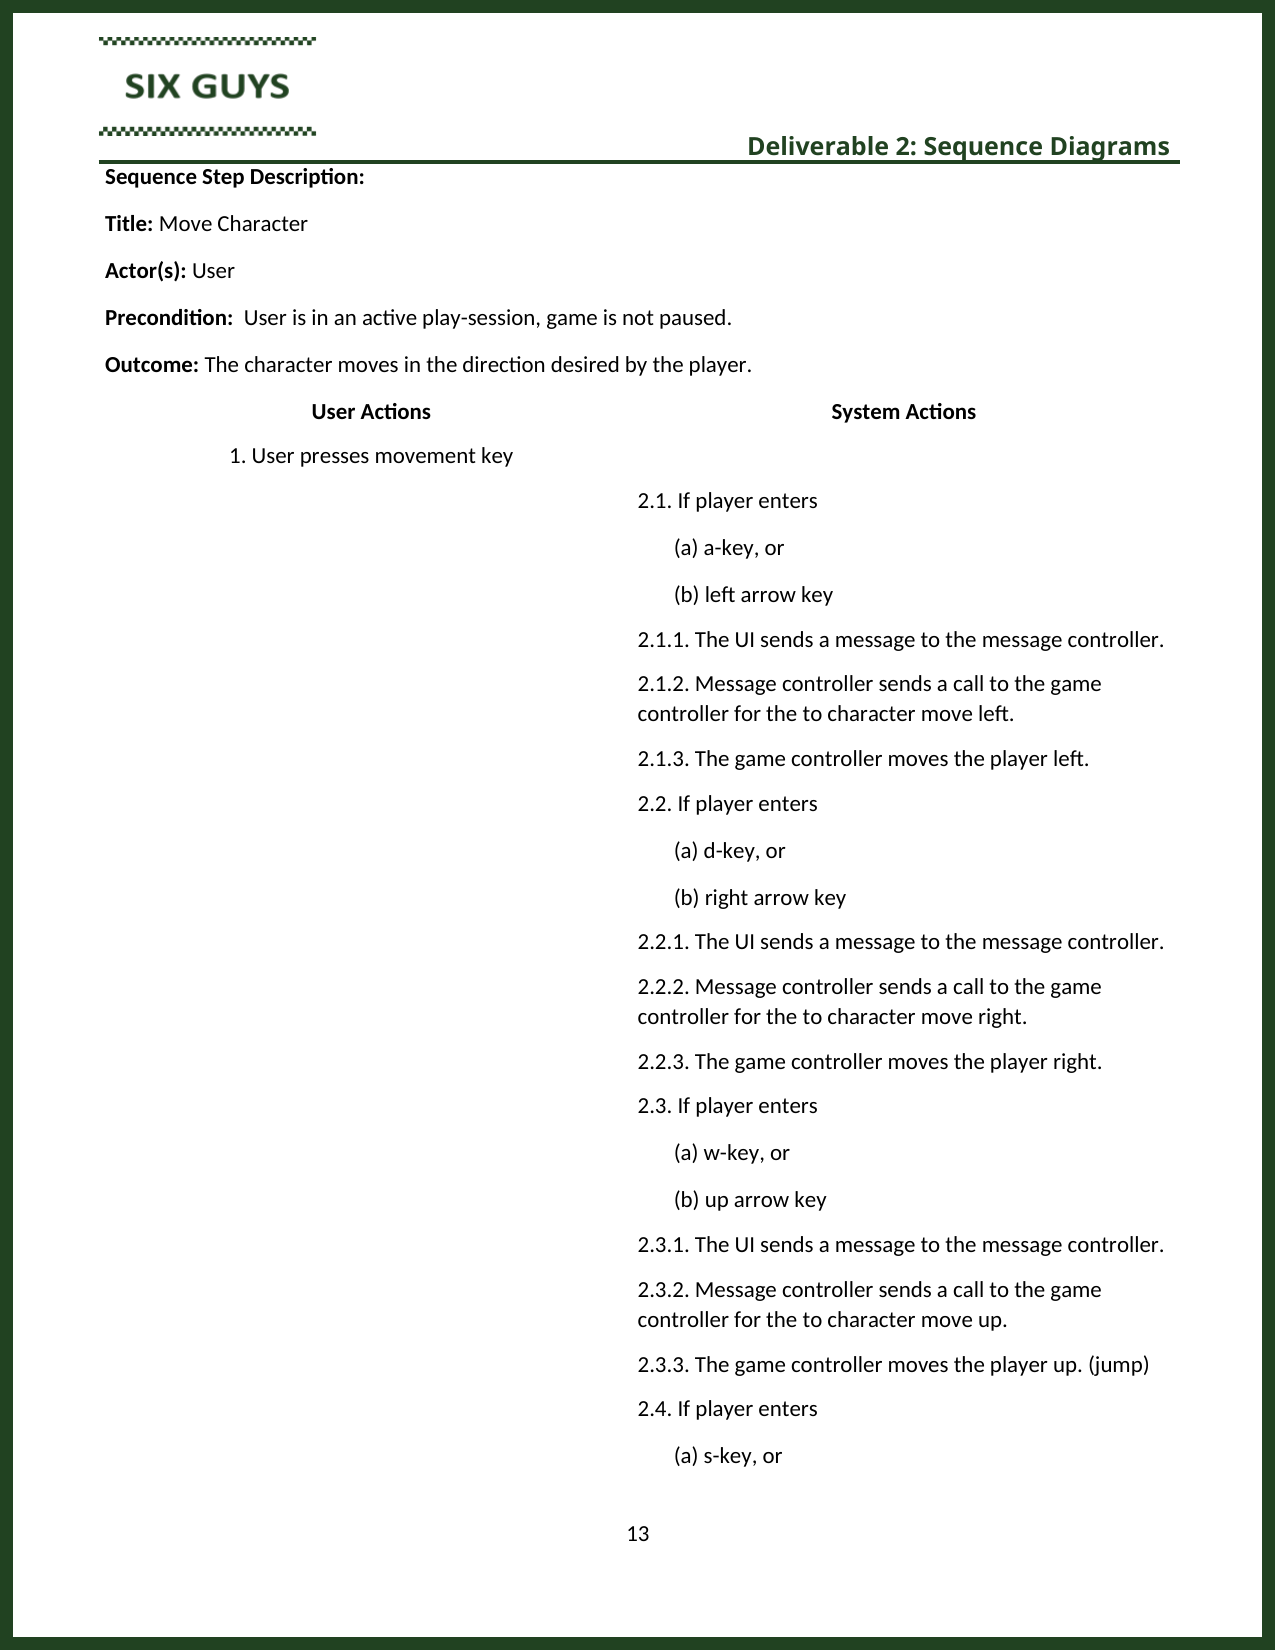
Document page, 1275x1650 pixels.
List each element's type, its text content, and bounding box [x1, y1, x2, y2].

table_cell [105, 669, 637, 744]
table_cell [105, 486, 637, 625]
text Outcome: The character moves in the direction desired by the player. [105, 350, 1170, 378]
table_header System Actions [638, 397, 1170, 442]
table_cell 2.3.2. Message controller sends a call to the game controller for the to character move up. [638, 1275, 1170, 1350]
table_cell [638, 442, 1170, 486]
text Precondition: User is in an active play-session, game is not paused. [105, 303, 1170, 331]
table_cell 2.1.3. The game controller moves the player left. [638, 744, 1170, 789]
table_cell 2.1.2. Message controller sends a call to the game controller for the to character move left. [638, 669, 1170, 744]
table_cell [105, 789, 637, 927]
table_cell [105, 1047, 637, 1092]
table_cell 2.4. If player enters (a) s-key, or [638, 1394, 1170, 1486]
table_cell [105, 972, 637, 1047]
table_cell 2.1.1. The UI sends a message to the message controller. [638, 625, 1170, 669]
table_cell 1. User presses movement key [105, 442, 637, 486]
table_cell 2.2.1. The UI sends a message to the message controller. [638, 928, 1170, 972]
table_cell [105, 928, 637, 972]
table_cell [105, 625, 637, 669]
table_cell 2.3.3. The game controller moves the player up. (jump) [638, 1350, 1170, 1394]
table_cell 2.3. If player enters (a) w-key, or (b) up arrow key [638, 1092, 1170, 1230]
table_cell [105, 1230, 637, 1275]
table_cell 2.1. If player enters (a) a-key, or (b) left arrow key [638, 486, 1170, 625]
text Actor(s): User [105, 256, 1170, 284]
text Title: Move Character [105, 209, 1170, 237]
table_cell [105, 744, 637, 789]
table_cell [105, 1092, 637, 1230]
table_cell [105, 1350, 637, 1394]
table_cell 2.2.2. Message controller sends a call to the game controller for the to character move right. [638, 972, 1170, 1047]
table_cell [105, 1275, 637, 1350]
table_cell 2.3.1. The UI sends a message to the message controller. [638, 1230, 1170, 1275]
text Sequence Step Description: [105, 162, 1170, 191]
table_cell 2.2. If player enters (a) d-key, or (b) right arrow key [638, 789, 1170, 927]
table_header User Actions [105, 397, 637, 442]
table_cell [105, 1394, 637, 1486]
table_cell 2.2.3. The game controller moves the player right. [638, 1047, 1170, 1092]
picture [98, 37, 323, 136]
